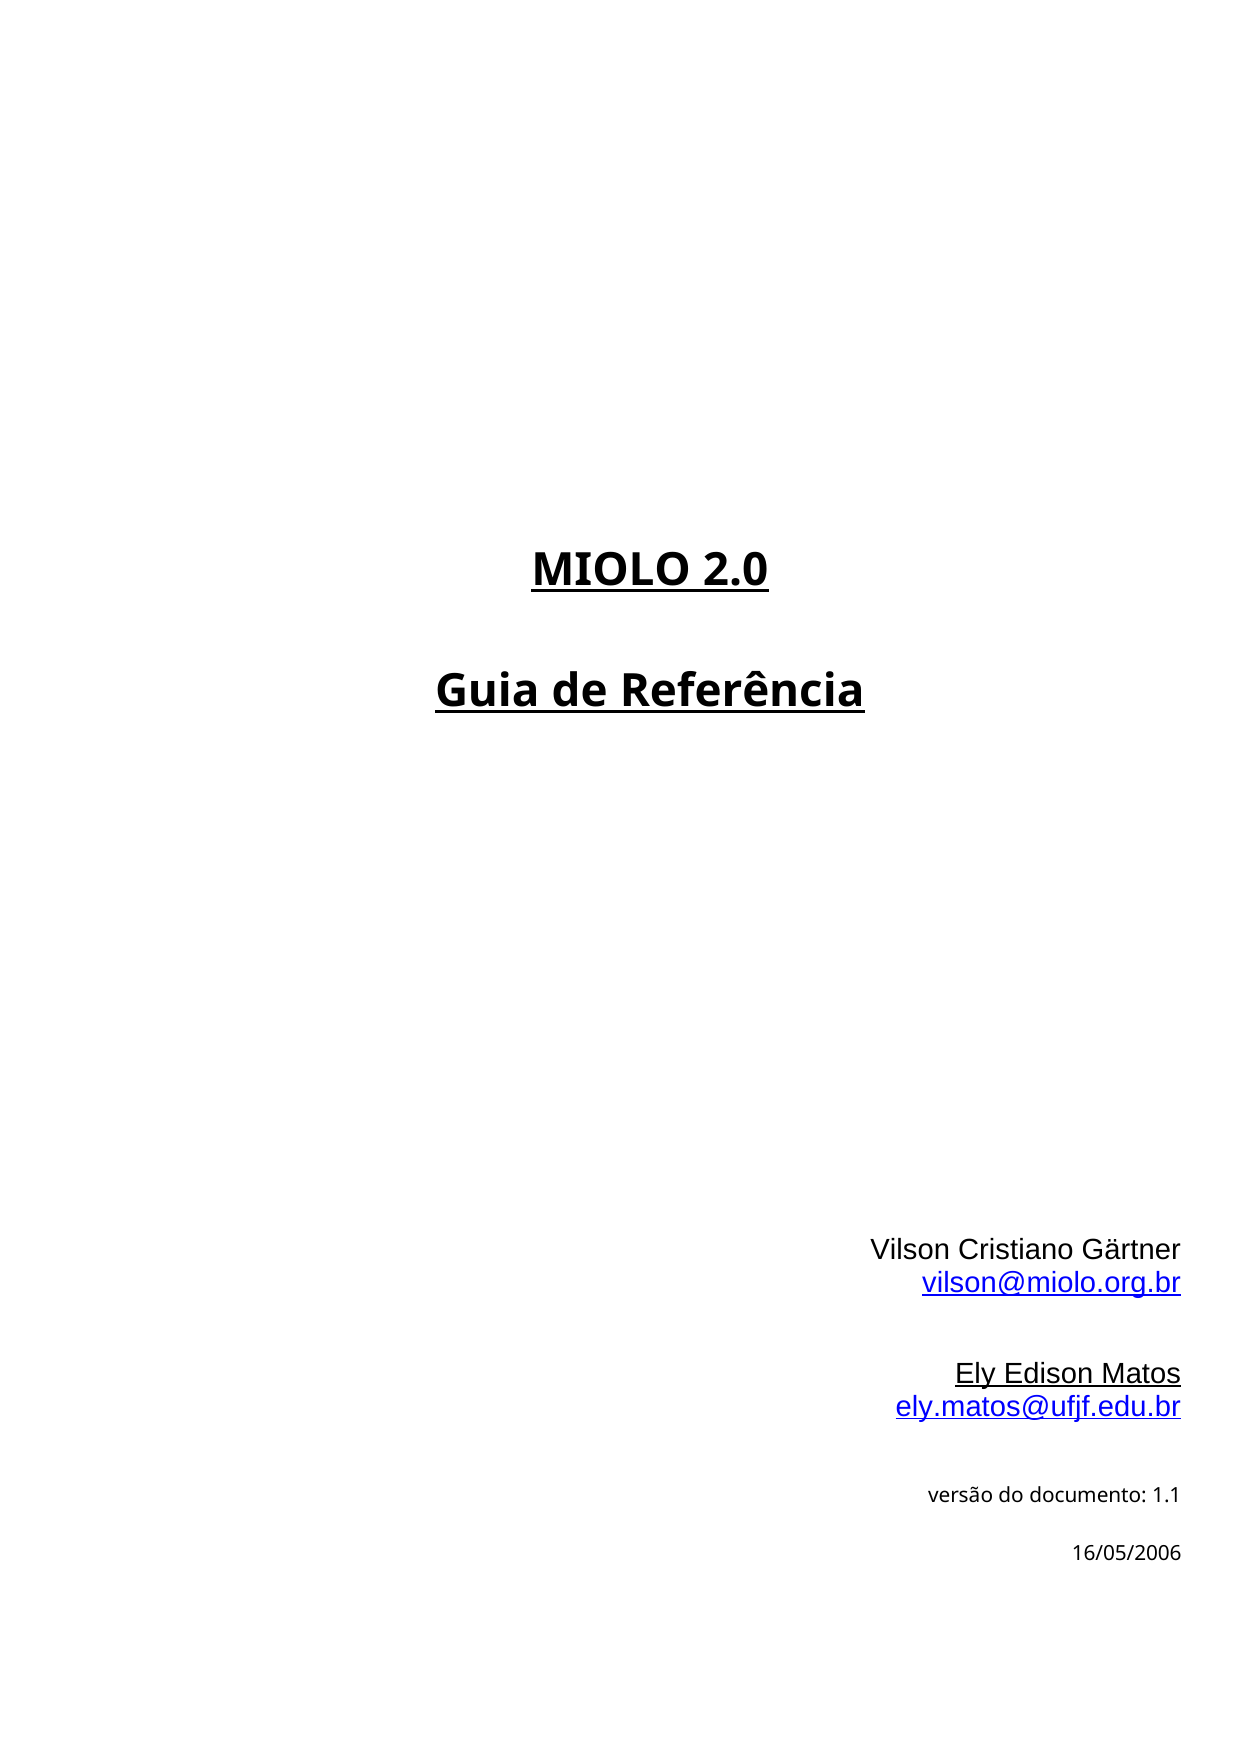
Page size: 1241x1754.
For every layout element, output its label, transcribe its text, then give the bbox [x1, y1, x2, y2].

text Guia de Referência [118, 657, 1181, 719]
text versão do documento: 1.1 [118, 1481, 1181, 1509]
text Vilson Cristiano Gärtner vilson@miolo.org.br [118, 1233, 1181, 1298]
text MIOLO 2.0 [118, 536, 1181, 599]
text Ely Edison Matos ely.matos@ufjf.edu.br [118, 1357, 1181, 1422]
text 16/05/2006 [118, 1538, 1181, 1566]
